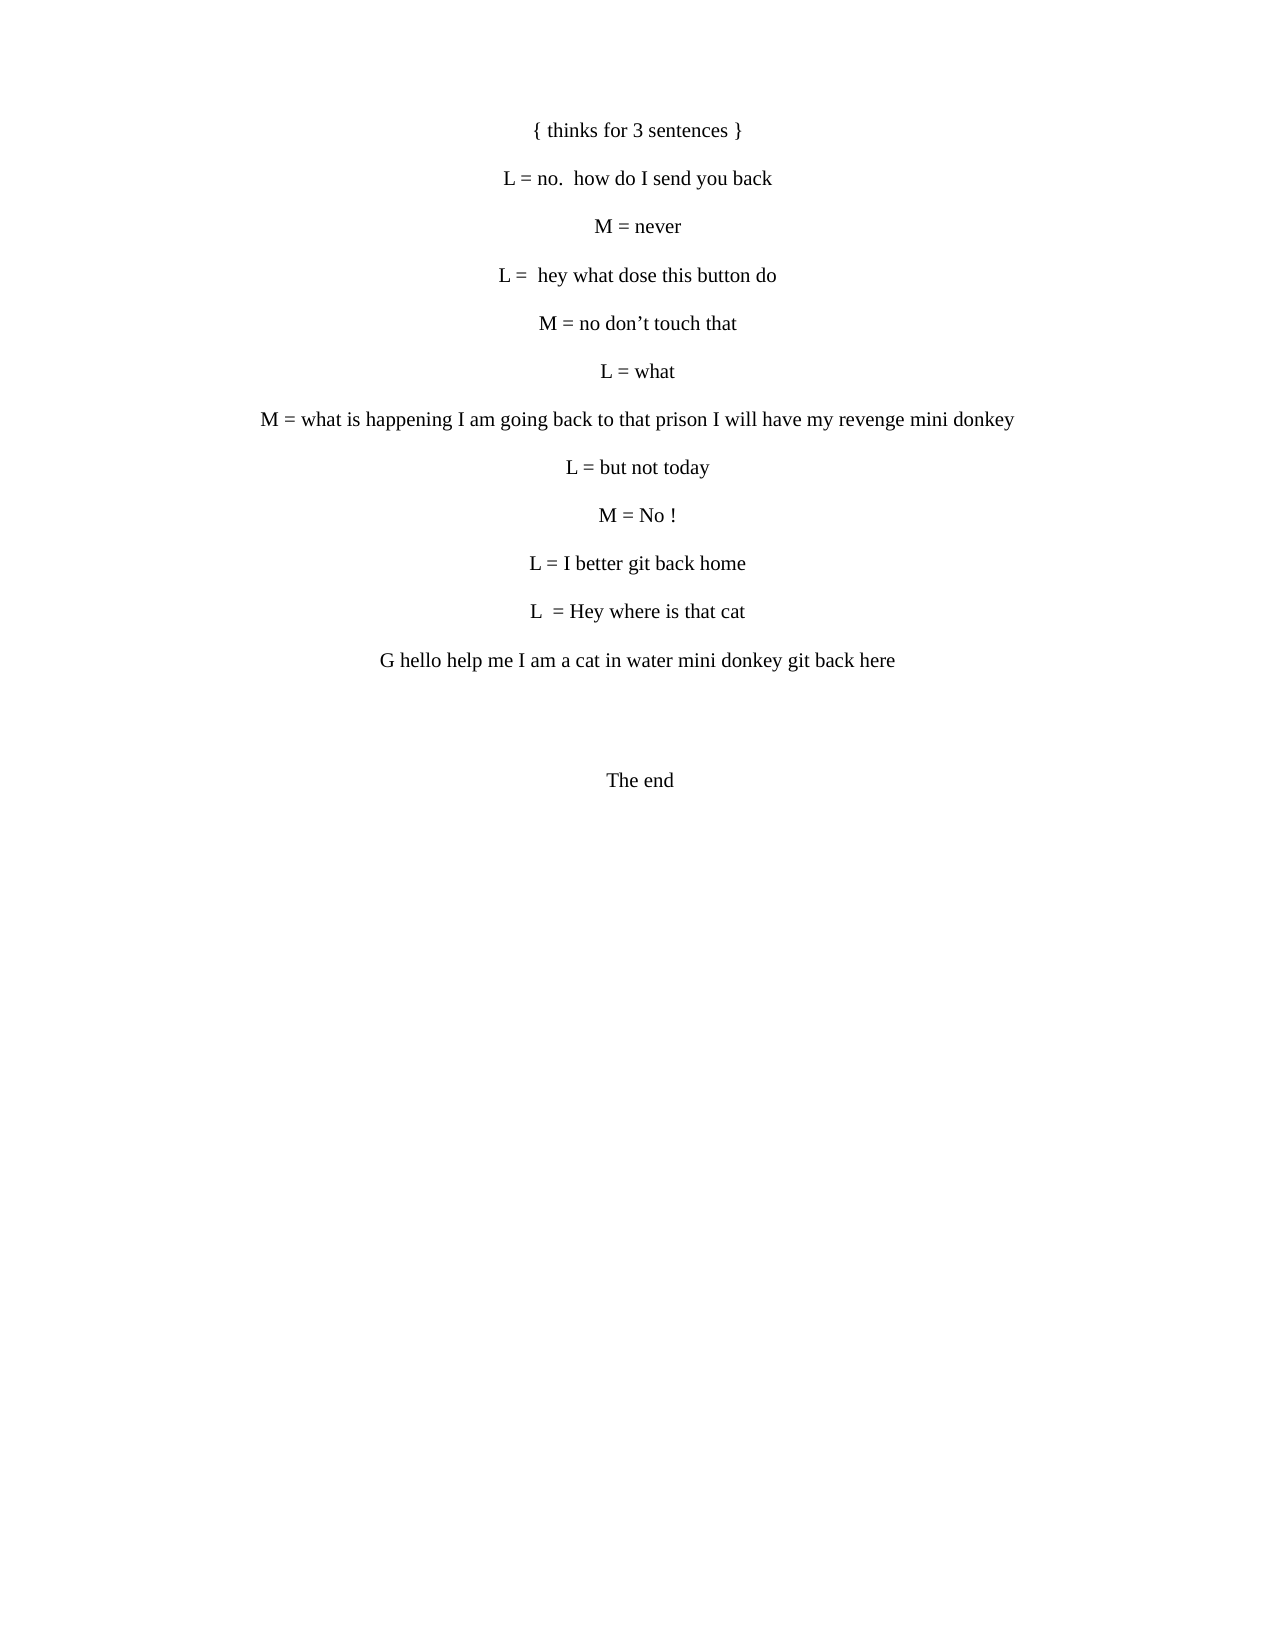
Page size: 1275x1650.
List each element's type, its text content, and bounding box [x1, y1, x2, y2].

text L = I better git back home [118, 551, 1157, 575]
text The end [118, 768, 1157, 792]
text G hello help me I am a cat in water mini donkey git back here [118, 647, 1157, 672]
text M = No ! [118, 503, 1157, 527]
text M = what is happening I am going back to that prison I will have my revenge mini donkey [118, 407, 1157, 431]
text L = what [118, 359, 1157, 383]
text M = no don’t touch that [118, 311, 1157, 335]
text L = hey what dose this button do [118, 262, 1157, 287]
text M = never [118, 214, 1157, 238]
text L = no. how do I send you back [118, 166, 1157, 190]
text L = Hey where is that cat [118, 599, 1157, 623]
text { thinks for 3 sentences } [118, 118, 1157, 142]
text L = but not today [118, 455, 1157, 479]
